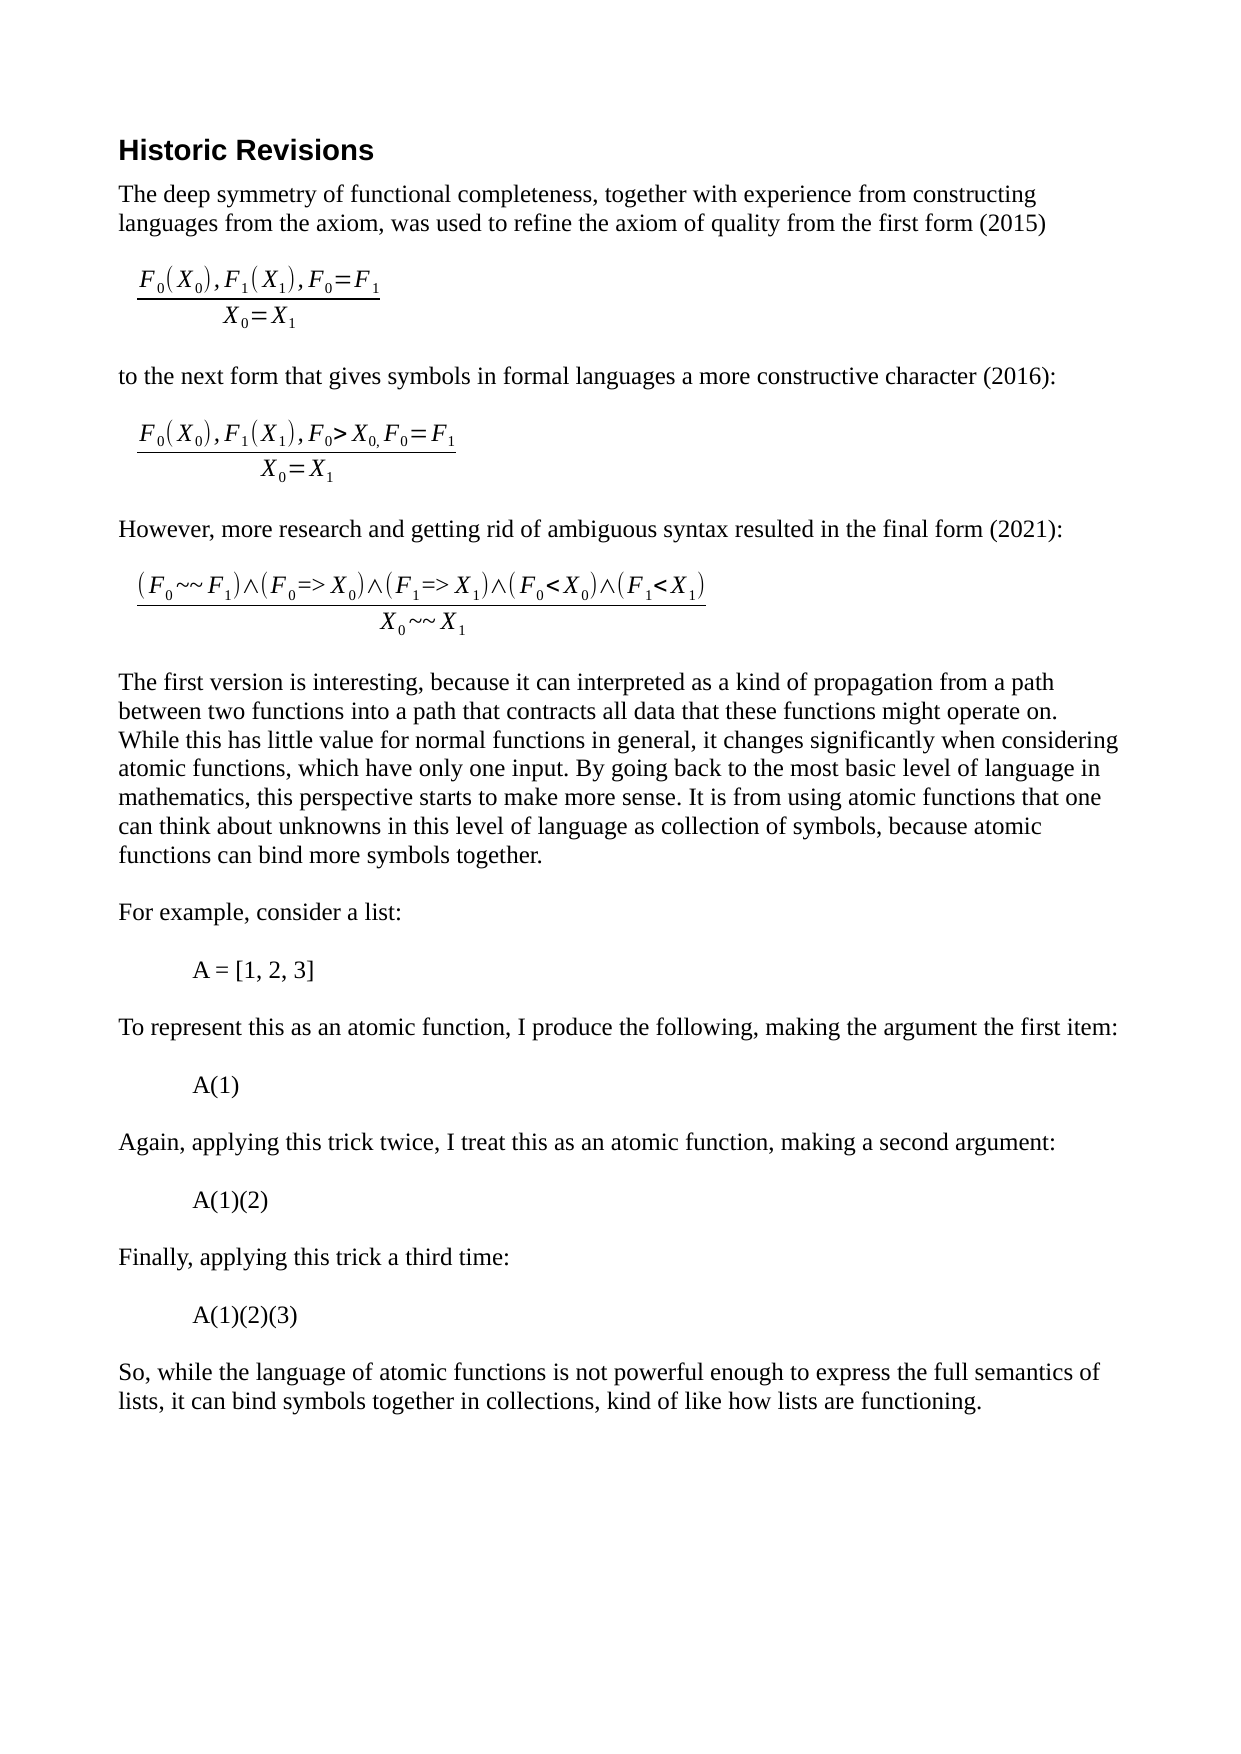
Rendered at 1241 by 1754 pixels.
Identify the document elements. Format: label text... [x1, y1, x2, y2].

text to the next form that gives symbols in formal languages a more constructive character (2016): [118, 361, 1122, 390]
text A(1) [118, 1070, 1122, 1098]
text A(1)(2) [118, 1185, 1122, 1213]
text For example, consider a list: [118, 897, 1122, 926]
subtitle Historic Revisions [118, 133, 1122, 166]
text The first version is interesting, because it can interpreted as a kind of propagation from a path between two functions into a path that contracts all data that these functions might operate on. While this has little value for normal functions in general, it changes significantly when considering atomic functions, which have only one input. By going back to the most basic level of language in mathematics, this perspective starts to make more sense. It is from using atomic functions that one can think about unknowns in this level of language as collection of symbols, because atomic functions can bind more symbols together. [118, 667, 1122, 868]
text To represent this as an atomic function, I produce the following, making the argument the first item: [118, 1012, 1122, 1041]
text So, while the language of atomic functions is not powerful enough to express the full semantics of lists, it can bind symbols together in collections, kind of like how lists are functioning. [118, 1357, 1122, 1415]
text Finally, applying this trick a third time: [118, 1242, 1122, 1271]
text The deep symmetry of functional completeness, together with experience from constructing languages from the axiom, was used to refine the axiom of quality from the first form (2015) [118, 179, 1122, 236]
text However, more research and getting rid of ambiguous syntax resulted in the final form (2021): [118, 514, 1122, 543]
text A = [1, 2, 3] [118, 955, 1122, 983]
text Again, applying this trick twice, I treat this as an atomic function, making a second argument: [118, 1127, 1122, 1156]
text A(1)(2)(3) [118, 1300, 1122, 1328]
